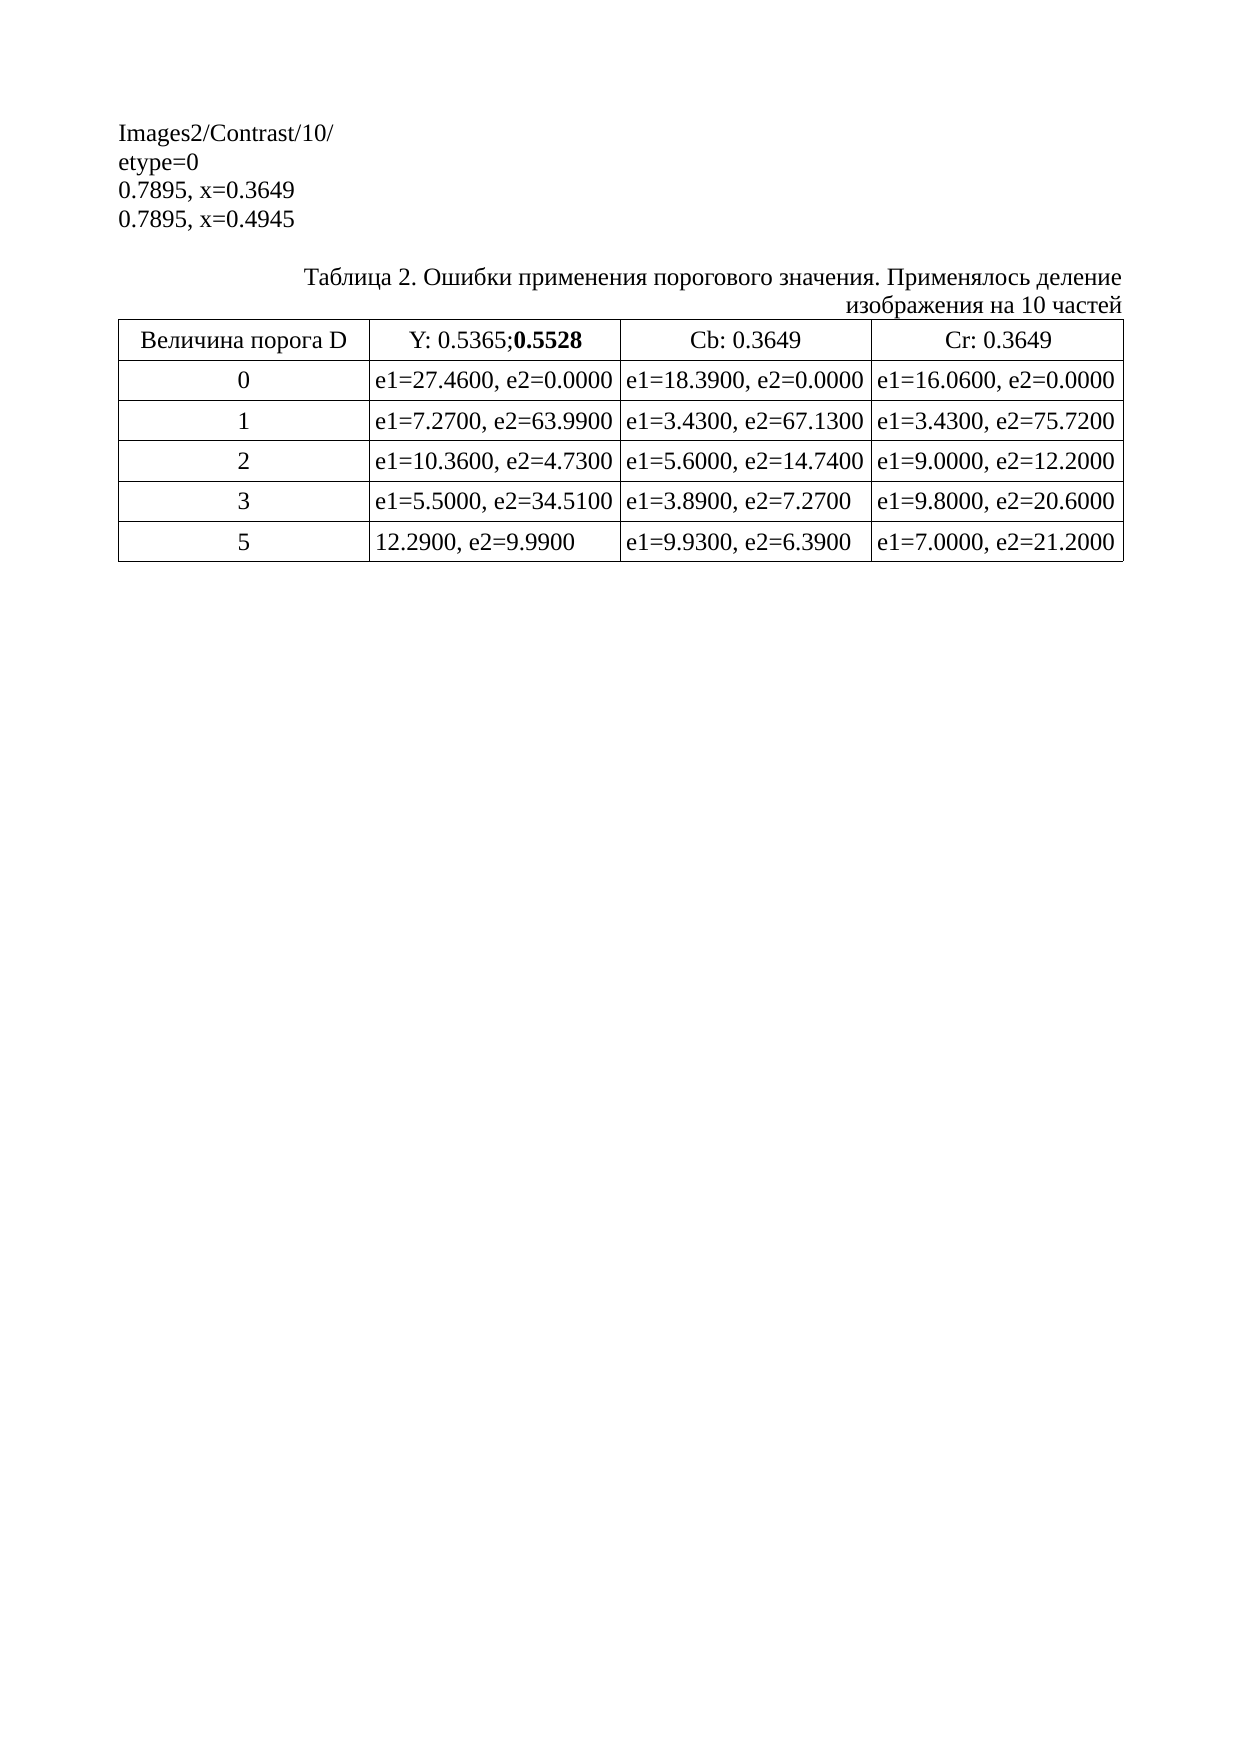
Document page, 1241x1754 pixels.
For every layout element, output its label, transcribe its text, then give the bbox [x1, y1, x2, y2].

text Images2/Contrast/10/ [118, 118, 1122, 147]
table_cell 1 [119, 401, 369, 440]
table_cell e1=5.6000, e2=14.7400 [621, 441, 871, 481]
text Таблица 2. Ошибки применения порогового значения. Применялось деление изображения на 10 частей [118, 262, 1122, 319]
text 0.7895, x=0.4945 [118, 204, 1122, 233]
table_cell e1=3.4300, e2=75.7200 [872, 401, 1123, 440]
table_cell e1=16.0600, e2=0.0000 [872, 361, 1123, 400]
table_cell e1=3.4300, e2=67.1300 [621, 401, 871, 440]
text etype=0 [118, 147, 1122, 176]
table_cell 12.2900, e2=9.9900 [370, 522, 620, 561]
table_cell e1=9.0000, e2=12.2000 [872, 441, 1123, 481]
table_cell 0 [119, 361, 369, 400]
table_cell 3 [119, 482, 369, 521]
table_cell e1=3.8900, e2=7.2700 [621, 482, 871, 521]
table_cell 2 [119, 441, 369, 481]
table_cell e1=9.9300, e2=6.3900 [621, 522, 871, 561]
table_cell e1=10.3600, e2=4.7300 [370, 441, 620, 481]
table_cell e1=7.2700, e2=63.9900 [370, 401, 620, 440]
table_cell e1=7.0000, e2=21.2000 [872, 522, 1123, 561]
table_header Y: 0.5365;0.5528 [370, 320, 620, 360]
table_cell e1=9.8000, e2=20.6000 [872, 482, 1123, 521]
text 0.7895, x=0.3649 [118, 176, 1122, 204]
table_cell e1=5.5000, e2=34.5100 [370, 482, 620, 521]
table_cell e1=18.3900, e2=0.0000 [621, 361, 871, 400]
table_header Cr: 0.3649 [872, 320, 1123, 360]
table_cell e1=27.4600, e2=0.0000 [370, 361, 620, 400]
table_cell 5 [119, 522, 369, 561]
table_header Величина порога D [119, 320, 369, 360]
table_header Cb: 0.3649 [621, 320, 871, 360]
